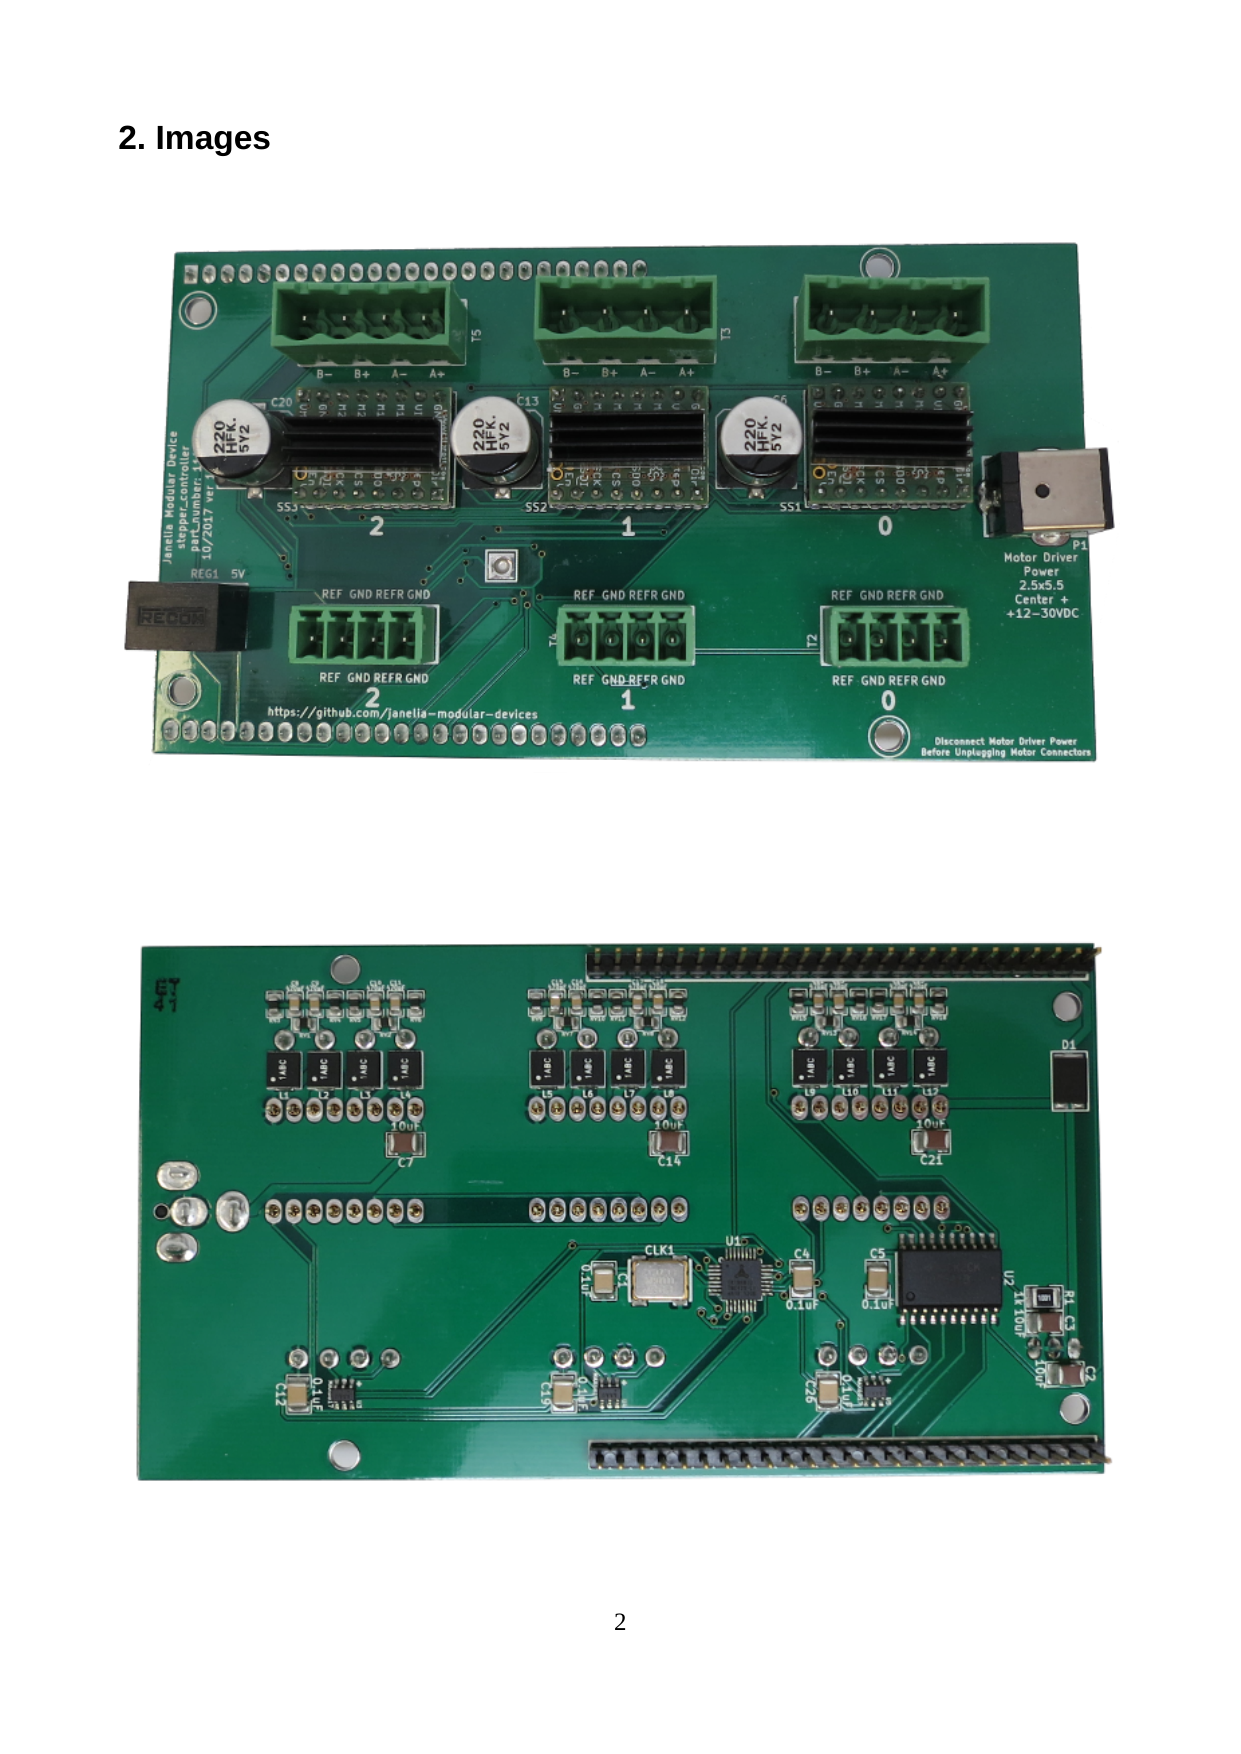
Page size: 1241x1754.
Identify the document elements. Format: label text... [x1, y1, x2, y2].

subtitle Images [118, 118, 1122, 157]
